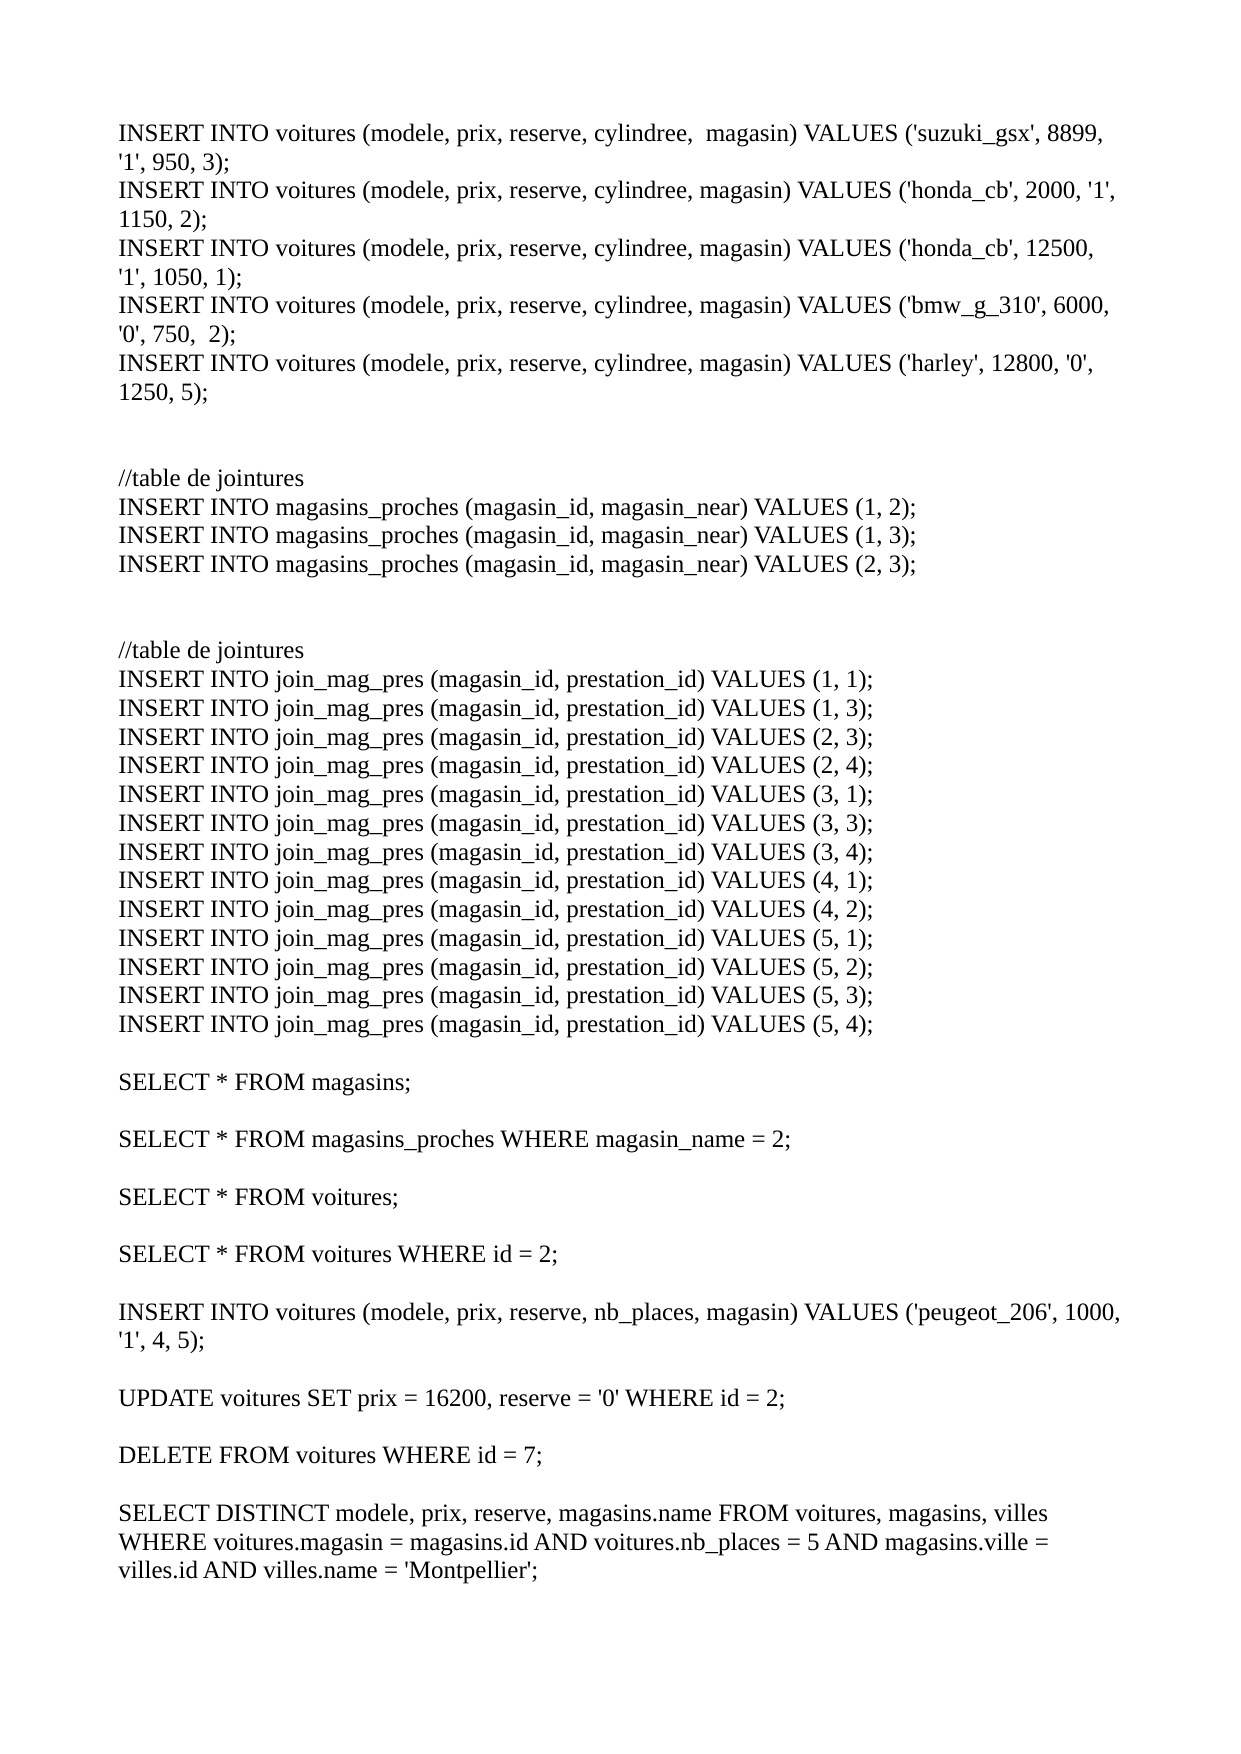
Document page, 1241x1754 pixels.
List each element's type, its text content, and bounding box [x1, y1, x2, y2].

text INSERT INTO join_mag_pres (magasin_id, prestation_id) VALUES (4, 2); [118, 894, 1122, 923]
text INSERT INTO join_mag_pres (magasin_id, prestation_id) VALUES (5, 2); [118, 952, 1122, 981]
text INSERT INTO voitures (modele, prix, reserve, cylindree, magasin) VALUES ('honda_cb', 12500, '1', 1050, 1); [118, 233, 1122, 291]
text SELECT * FROM magasins; [118, 1067, 1122, 1096]
text INSERT INTO join_mag_pres (magasin_id, prestation_id) VALUES (1, 1); [118, 664, 1122, 693]
text INSERT INTO join_mag_pres (magasin_id, prestation_id) VALUES (3, 1); [118, 779, 1122, 808]
text SELECT * FROM voitures; [118, 1182, 1122, 1211]
text INSERT INTO voitures (modele, prix, reserve, cylindree, magasin) VALUES ('suzuki_gsx', 8899, '1', 950, 3); [118, 118, 1122, 176]
text INSERT INTO magasins_proches (magasin_id, magasin_near) VALUES (2, 3); [118, 549, 1122, 578]
text SELECT * FROM magasins_proches WHERE magasin_name = 2; [118, 1124, 1122, 1153]
text DELETE FROM voitures WHERE id = 7; [118, 1441, 1122, 1469]
text //table de jointures [118, 636, 1122, 664]
text INSERT INTO join_mag_pres (magasin_id, prestation_id) VALUES (5, 4); [118, 1009, 1122, 1038]
text //table de jointures [118, 463, 1122, 492]
text SELECT * FROM voitures WHERE id = 2; [118, 1239, 1122, 1268]
text INSERT INTO join_mag_pres (magasin_id, prestation_id) VALUES (1, 3); [118, 693, 1122, 722]
text UPDATE voitures SET prix = 16200, reserve = '0' WHERE id = 2; [118, 1383, 1122, 1412]
text INSERT INTO join_mag_pres (magasin_id, prestation_id) VALUES (2, 3); [118, 722, 1122, 751]
text INSERT INTO join_mag_pres (magasin_id, prestation_id) VALUES (2, 4); [118, 751, 1122, 779]
text INSERT INTO voitures (modele, prix, reserve, nb_places, magasin) VALUES ('peugeot_206', 1000, '1', 4, 5); [118, 1297, 1122, 1354]
text INSERT INTO magasins_proches (magasin_id, magasin_near) VALUES (1, 2); [118, 492, 1122, 521]
text INSERT INTO voitures (modele, prix, reserve, cylindree, magasin) VALUES ('honda_cb', 2000, '1', 1150, 2); [118, 176, 1122, 233]
text SELECT DISTINCT modele, prix, reserve, magasins.name FROM voitures, magasins, villes WHERE voitures.magasin = magasins.id AND voitures.nb_places = 5 AND magasins.ville = villes.id AND villes.name = 'Montpellier'; [118, 1498, 1122, 1584]
text INSERT INTO voitures (modele, prix, reserve, cylindree, magasin) VALUES ('bmw_g_310', 6000, '0', 750, 2); [118, 291, 1122, 348]
text INSERT INTO voitures (modele, prix, reserve, cylindree, magasin) VALUES ('harley', 12800, '0', 1250, 5); [118, 348, 1122, 406]
text INSERT INTO join_mag_pres (magasin_id, prestation_id) VALUES (3, 3); [118, 808, 1122, 837]
text INSERT INTO join_mag_pres (magasin_id, prestation_id) VALUES (5, 1); [118, 923, 1122, 952]
text INSERT INTO join_mag_pres (magasin_id, prestation_id) VALUES (3, 4); [118, 837, 1122, 866]
text INSERT INTO join_mag_pres (magasin_id, prestation_id) VALUES (5, 3); [118, 981, 1122, 1009]
text INSERT INTO join_mag_pres (magasin_id, prestation_id) VALUES (4, 1); [118, 866, 1122, 894]
text INSERT INTO magasins_proches (magasin_id, magasin_near) VALUES (1, 3); [118, 521, 1122, 549]
